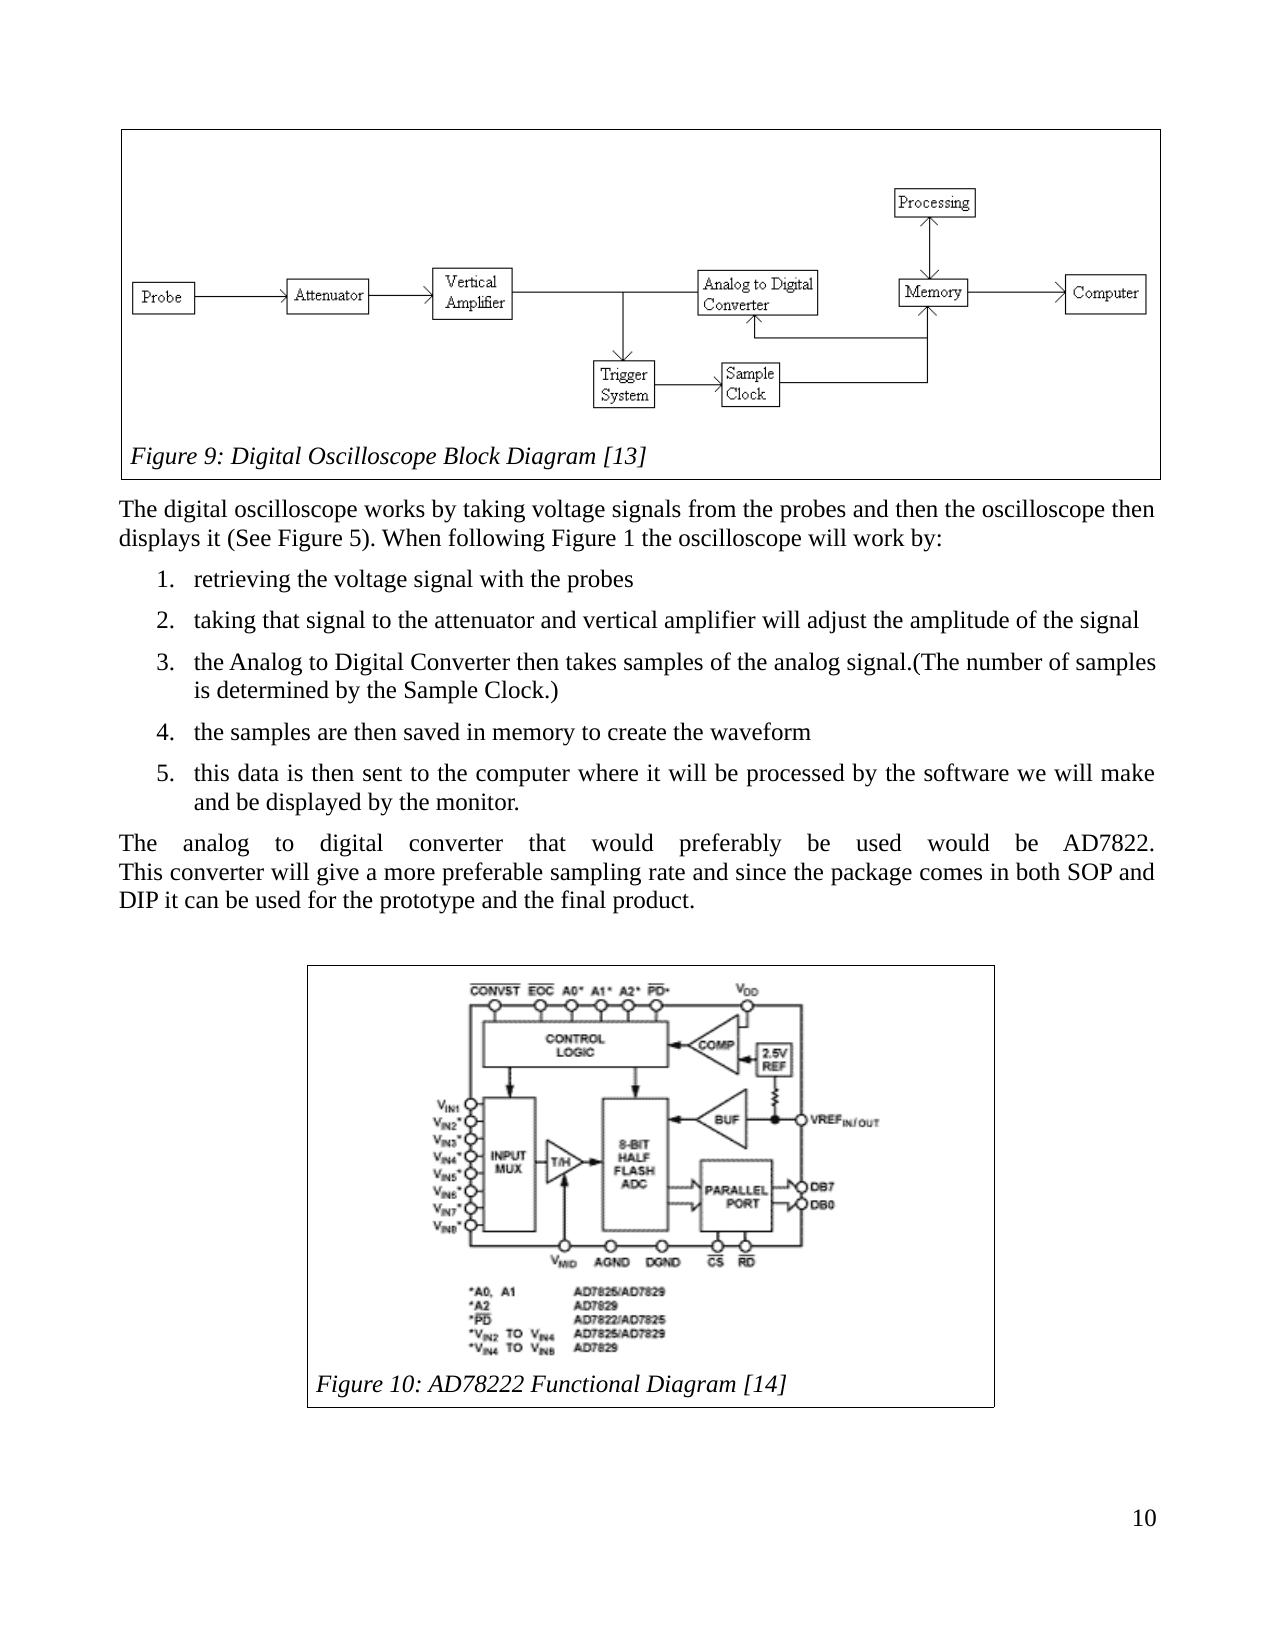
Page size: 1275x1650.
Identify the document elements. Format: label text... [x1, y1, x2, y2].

text The digital oscilloscope works by taking voltage signals from the probes and then the oscilloscope then displays it (See Figure 5). When following Figure 1 the oscilloscope will work by: [122, 130, 1160, 479]
text [308, 966, 994, 1407]
text The analog to digital converter that would preferably be used would be AD7822. This converter will give a more preferable sampling rate and since the package comes in both SOP and DIP it can be used for the prototype and the final product. [118, 828, 1156, 914]
picture [130, 137, 1152, 442]
text Figure 9: Digital Oscilloscope Block Diagram [13] [130, 442, 1152, 470]
list taking that signal to the attenuator and vertical amplifier will adjust the amplitude of the signal [156, 605, 1156, 634]
list this data is then sent to the computer where it will be processed by the software we will make and be displayed by the monitor. [156, 758, 1156, 815]
list the Analog to Digital Converter then takes samples of the analog signal.(The number of samples is determined by the Sample Clock.) [156, 647, 1156, 704]
text The digital oscilloscope works by taking voltage signals from the probes and then the oscilloscope then displays it (See Figure 5). When following Figure 1 the oscilloscope will work by: [118, 118, 1156, 552]
text Figure 10: AD78222 Functional Diagram [14] [316, 987, 985, 1398]
list the samples are then saved in memory to create the waveform [156, 717, 1156, 745]
list retrieving the voltage signal with the probes [156, 564, 1156, 593]
